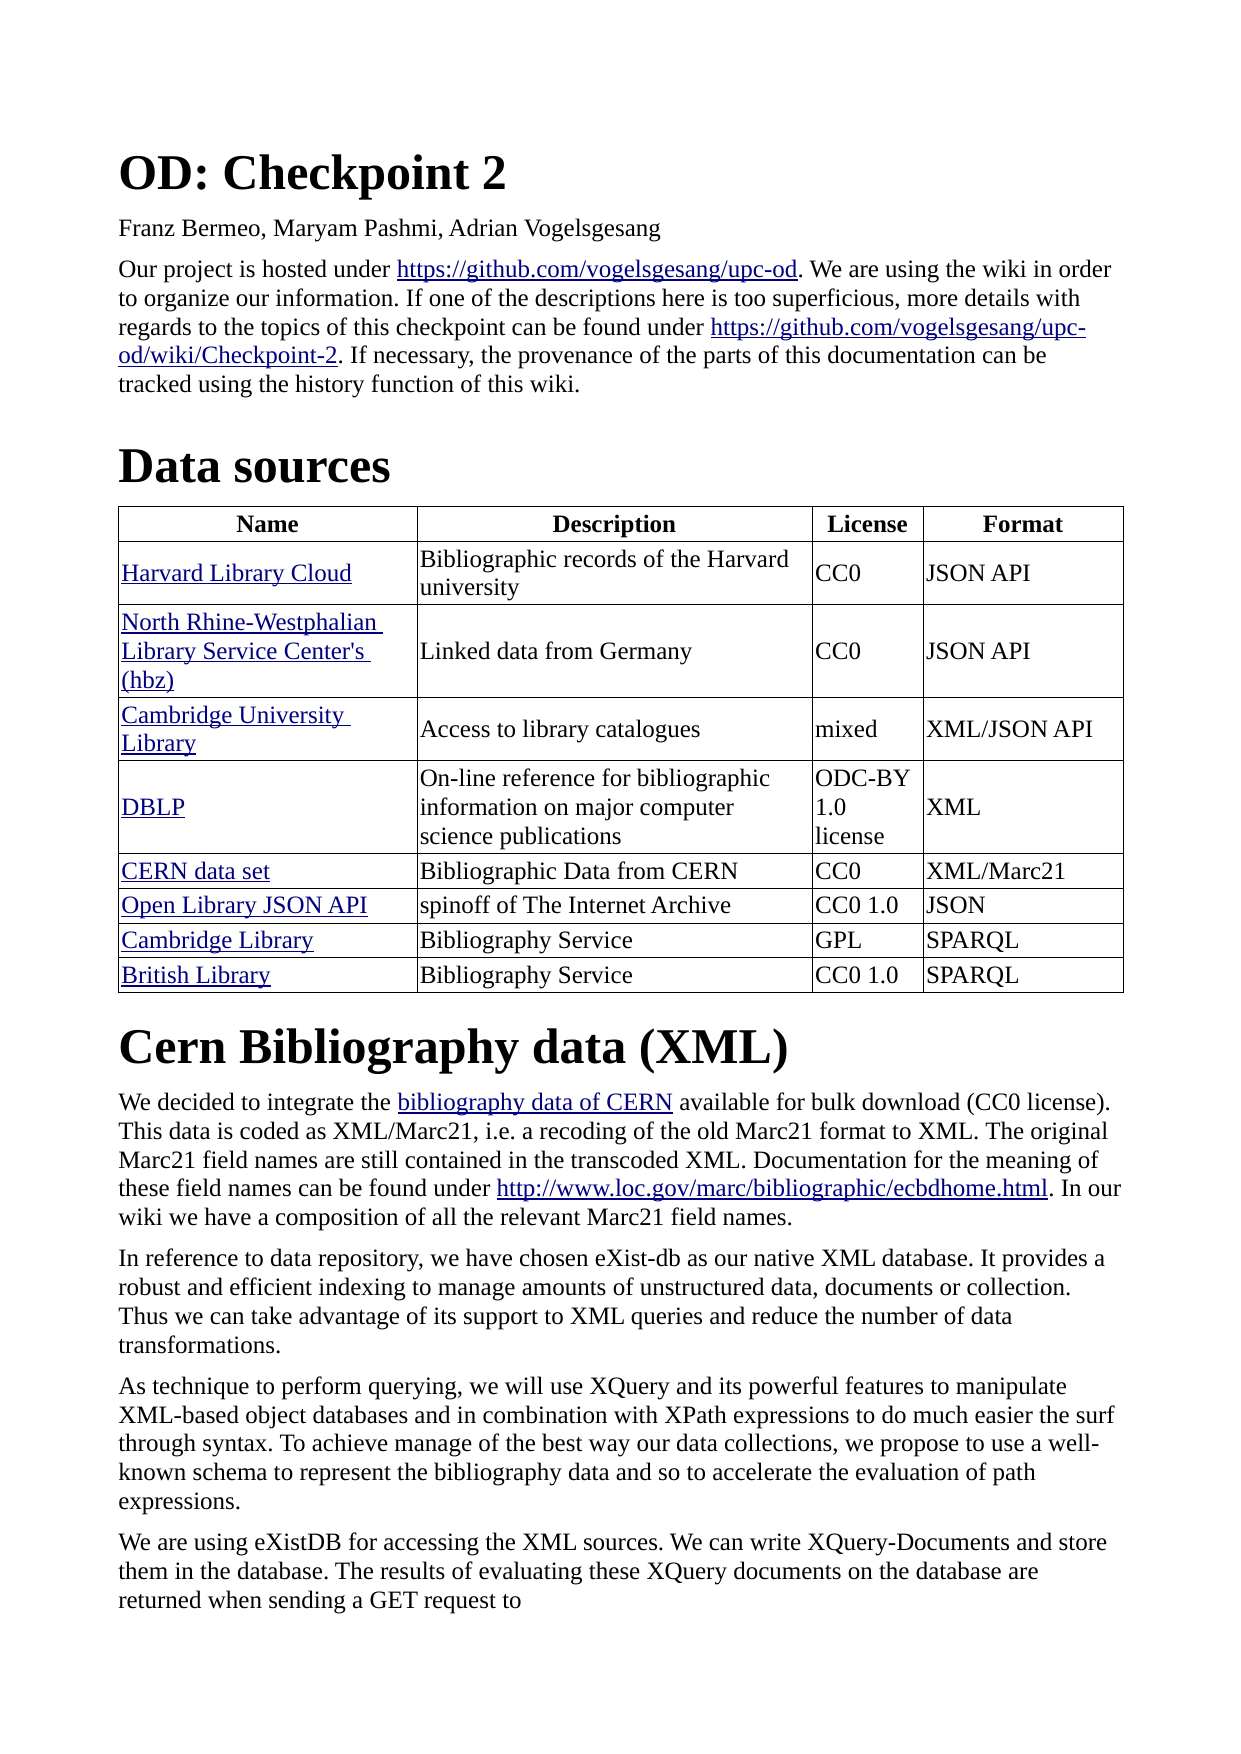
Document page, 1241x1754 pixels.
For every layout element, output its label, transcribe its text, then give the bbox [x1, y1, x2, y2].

table_cell CERN data set [119, 854, 417, 887]
table_cell Cambridge University Library [119, 698, 417, 760]
table_cell CC0 [813, 854, 923, 887]
table_cell CC0 1.0 [813, 958, 923, 992]
subtitle Data sources [118, 436, 1122, 493]
table_cell CC0 1.0 [813, 889, 923, 922]
table_cell XML/JSON API [924, 698, 1123, 760]
table_cell On-line reference for bibliographic information on major computer science publications [418, 761, 812, 853]
table_cell SPARQL [924, 924, 1123, 957]
table_header Description [418, 507, 812, 541]
text In reference to data repository, we have chosen eXist-db as our native XML database. It provides a robust and efficient indexing to manage amounts of unstructured data, documents or collection. Thus we can take advantage of its support to XML queries and reduce the number of data transformations. [118, 1243, 1122, 1358]
table_cell CC0 [813, 605, 923, 697]
table_cell XML [924, 761, 1123, 853]
table_cell mixed [813, 698, 923, 760]
table_cell British Library [119, 958, 417, 992]
table_cell Bibliography Service [418, 958, 812, 992]
table_cell Open Library JSON API [119, 889, 417, 922]
table_cell Bibliographic Data from CERN [418, 854, 812, 887]
table_cell DBLP [119, 761, 417, 853]
subtitle OD: Checkpoint 2 [118, 143, 1122, 201]
table_cell JSON API [924, 542, 1123, 604]
table_cell SPARQL [924, 958, 1123, 992]
table_cell Harvard Library Cloud [119, 542, 417, 604]
text We are using eXistDB for accessing the XML sources. We can write XQuery-Documents and store them in the database. The results of evaluating these XQuery documents on the database are returned when sending a GET request to [118, 1527, 1122, 1613]
text As technique to perform querying, we will use XQuery and its powerful features to manipulate XML-based object databases and in combination with XPath expressions to do much easier the surf through syntax. To achieve manage of the best way our data collections, we propose to use a well-known schema to represent the bibliography data and so to accelerate the evaluation of path expressions. [118, 1371, 1122, 1515]
table_cell Cambridge Library [119, 924, 417, 957]
subtitle Cern Bibliography data (XML) [118, 1017, 1122, 1075]
table_cell Bibliography Service [418, 924, 812, 957]
text Franz Bermeo, Maryam Pashmi, Adrian Vogelsgesang [118, 213, 1122, 242]
table_header Format [924, 507, 1123, 541]
table_cell GPL [813, 924, 923, 957]
table_cell JSON API [924, 605, 1123, 697]
table_header License [813, 507, 923, 541]
table_cell XML/Marc21 [924, 854, 1123, 887]
table_cell JSON [924, 889, 1123, 922]
table_header Name [119, 507, 417, 541]
table_cell CC0 [813, 542, 923, 604]
text We decided to integrate the bibliography data of CERN available for bulk download (CC0 license). This data is coded as XML/Marc21, i.e. a recoding of the old Marc21 format to XML. The original Marc21 field names are still contained in the transcoded XML. Documentation for the meaning of these field names can be found under http://www.loc.gov/marc/bibliographic/ecbdhome.html. In our wiki we have a composition of all the relevant Marc21 field names. [118, 1087, 1122, 1231]
table_cell ODC-BY 1.0 license [813, 761, 923, 853]
text Our project is hosted under https://github.com/vogelsgesang/upc-od. We are using the wiki in order to organize our information. If one of the descriptions here is too superficious, more details with regards to the topics of this checkpoint can be found under https://github.com/vogelsgesang/upc-od/wiki/Checkpoint-2. If necessary, the provenance of the parts of this documentation can be tracked using the history function of this wiki. [118, 254, 1122, 398]
table_cell Linked data from Germany [418, 605, 812, 697]
table_cell spinoff of The Internet Archive [418, 889, 812, 922]
table_cell North Rhine-Westphalian Library Service Center's (hbz) [119, 605, 417, 697]
table_cell Access to library catalogues [418, 698, 812, 760]
table_cell Bibliographic records of the Harvard university [418, 542, 812, 604]
